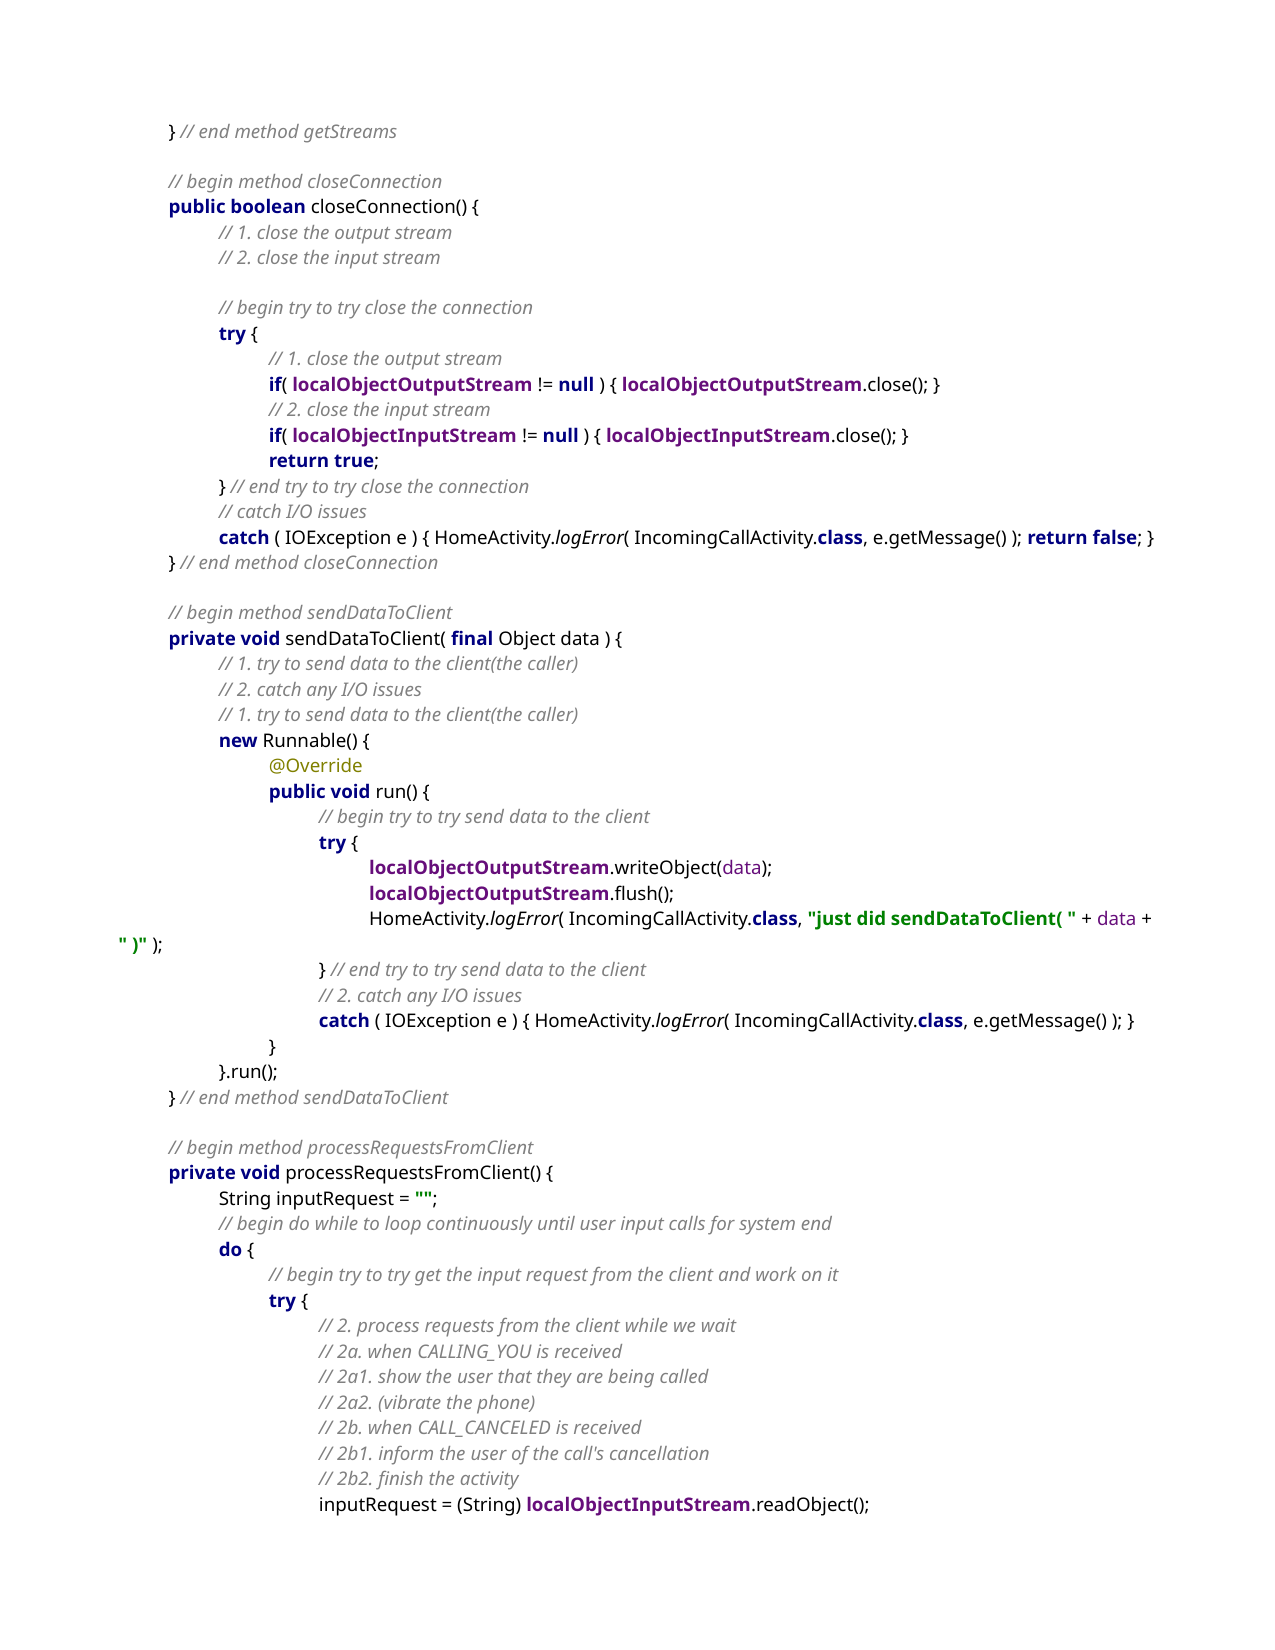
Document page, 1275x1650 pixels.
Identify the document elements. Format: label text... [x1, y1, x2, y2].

text // catch I/O issues [118, 498, 1157, 524]
text }.run(); [118, 1059, 1157, 1084]
text // 2a2. (vibrate the phone) [118, 1389, 1157, 1415]
text public boolean closeConnection() { [118, 193, 1157, 219]
text } [118, 1033, 1157, 1059]
text // 2b1. inform the user of the call's cancellation [118, 1440, 1157, 1466]
text } // end method getStreams [118, 118, 1157, 144]
text catch ( IOException e ) { HomeActivity.logError( IncomingCallActivity.class, e.getMessage() ); } [118, 1008, 1157, 1033]
text } // end method closeConnection [118, 549, 1157, 575]
text // begin try to try send data to the client [118, 803, 1157, 829]
text // 2. process requests from the client while we wait [118, 1313, 1157, 1338]
text } // end try to try close the connection [118, 473, 1157, 498]
text localObjectOutputStream.writeObject(data); [118, 854, 1157, 880]
text if( localObjectInputStream != null ) { localObjectInputStream.close(); } [118, 422, 1157, 447]
text // begin method sendDataToClient [118, 599, 1157, 625]
text // begin try to try close the connection [118, 294, 1157, 320]
text return true; [118, 447, 1157, 473]
text try { [118, 320, 1157, 345]
text // 1. try to send data to the client(the caller) [118, 701, 1157, 727]
text // 2b2. finish the activity [118, 1466, 1157, 1491]
text public void run() { [118, 778, 1157, 803]
text // 2. close the input stream [118, 244, 1157, 270]
text private void sendDataToClient( final Object data ) { [118, 625, 1157, 650]
text // begin do while to loop continuously until user input calls for system end [118, 1211, 1157, 1236]
text // begin method processRequestsFromClient [118, 1134, 1157, 1159]
text @Override [118, 752, 1157, 778]
text // 2a1. show the user that they are being called [118, 1364, 1157, 1389]
text try { [118, 829, 1157, 854]
text } // end method sendDataToClient [118, 1084, 1157, 1110]
text do { [118, 1236, 1157, 1262]
text // 2. close the input stream [118, 396, 1157, 422]
text } // end try to try send data to the client [118, 957, 1157, 982]
text String inputRequest = ""; [118, 1185, 1157, 1211]
text // 1. close the output stream [118, 219, 1157, 244]
text // 2a. when CALLING_YOU is received [118, 1338, 1157, 1364]
text // 2. catch any I/O issues [118, 676, 1157, 701]
text localObjectOutputStream.flush(); [118, 880, 1157, 906]
text new Runnable() { [118, 727, 1157, 752]
text // 2b. when CALL_CANCELED is received [118, 1415, 1157, 1440]
text // begin method closeConnection [118, 168, 1157, 193]
text catch ( IOException e ) { HomeActivity.logError( IncomingCallActivity.class, e.getMessage() ); return false; } [118, 524, 1157, 549]
text private void processRequestsFromClient() { [118, 1159, 1157, 1185]
text // begin try to try get the input request from the client and work on it [118, 1262, 1157, 1287]
text // 2. catch any I/O issues [118, 982, 1157, 1008]
text HomeActivity.logError( IncomingCallActivity.class, "just did sendDataToClient( " + data + " )" ); [118, 906, 1157, 957]
text // 1. try to send data to the client(the caller) [118, 650, 1157, 676]
text try { [118, 1287, 1157, 1313]
text // 1. close the output stream [118, 345, 1157, 371]
text inputRequest = (String) localObjectInputStream.readObject(); [118, 1491, 1157, 1517]
text if( localObjectOutputStream != null ) { localObjectOutputStream.close(); } [118, 371, 1157, 396]
